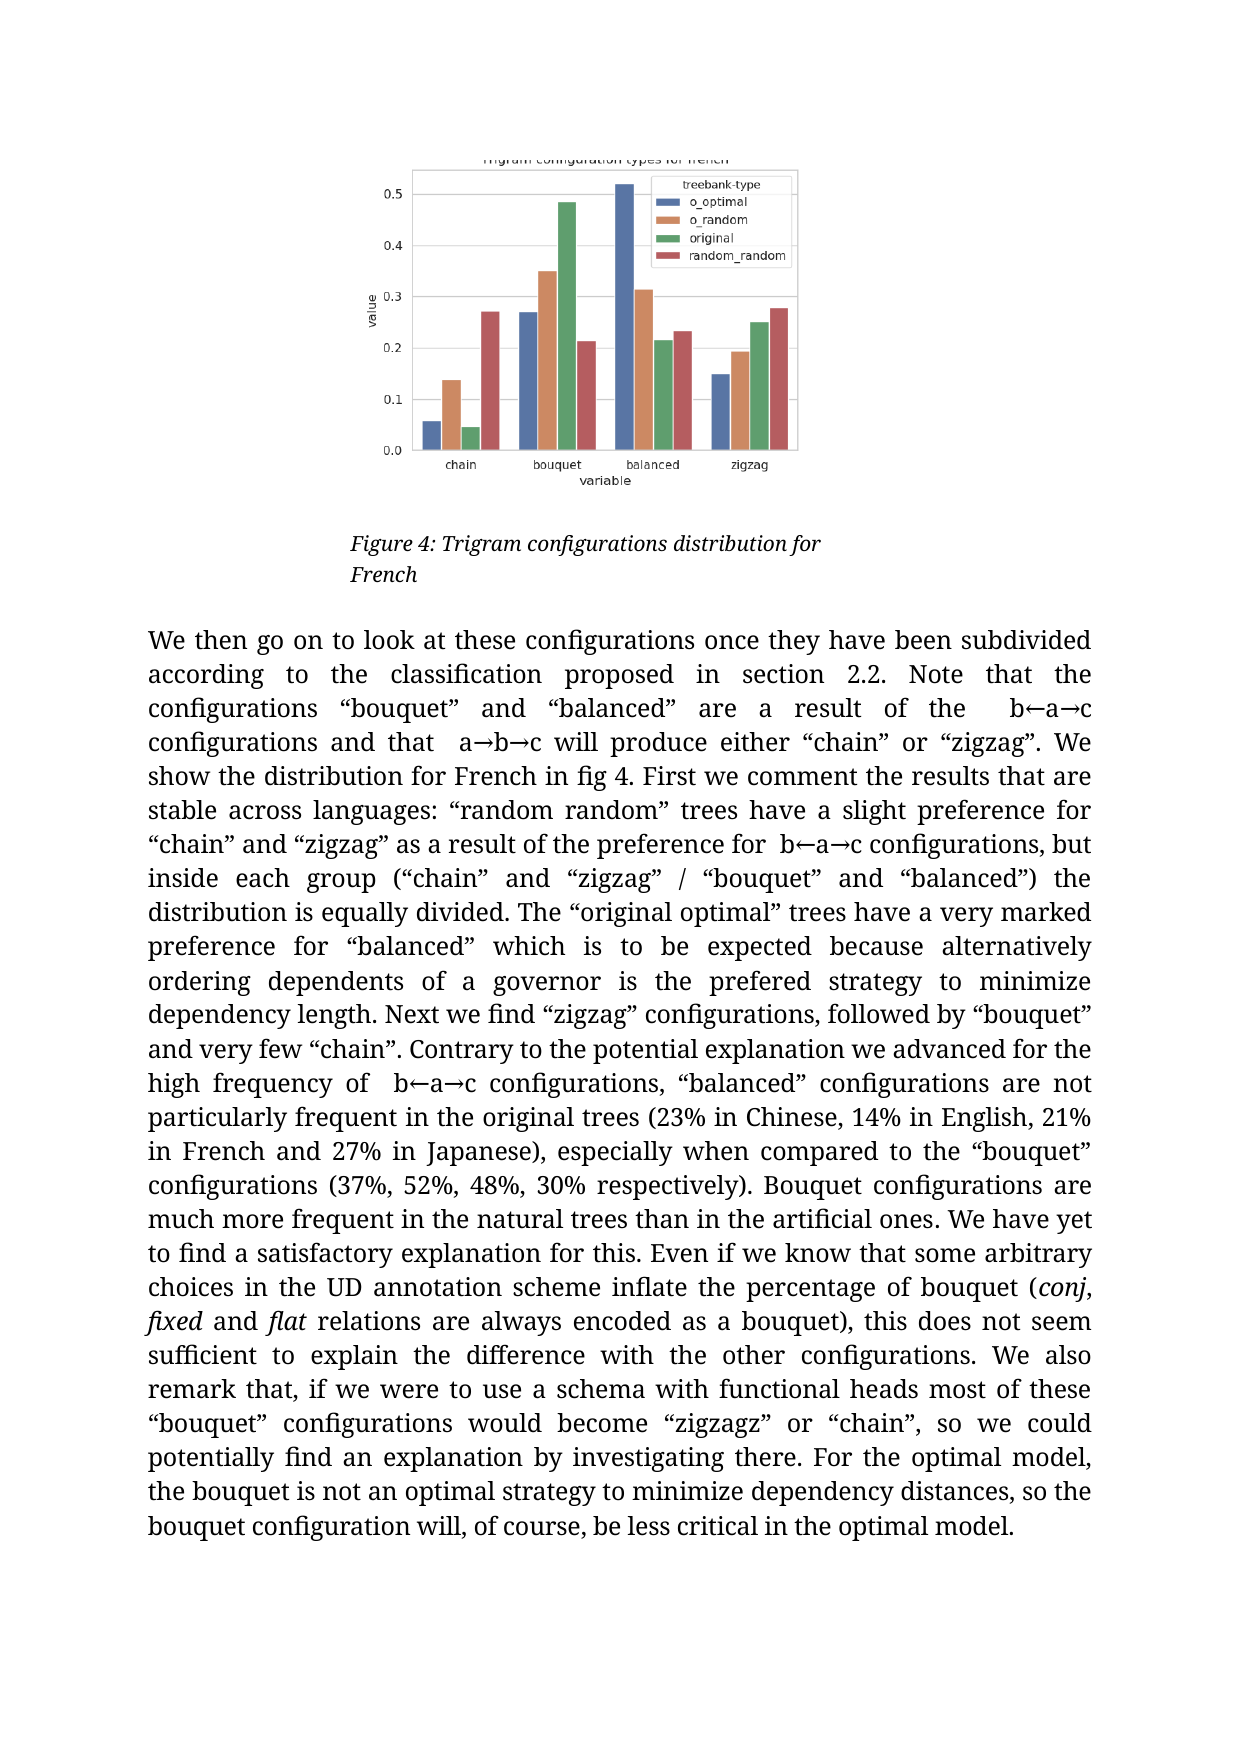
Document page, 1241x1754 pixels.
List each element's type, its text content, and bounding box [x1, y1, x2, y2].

text Figure 4: Trigram configurations distribution for French [350, 160, 890, 588]
text We then go on to look at these configurations once they have been subdivided according to the classification proposed in section 2.2. Note that the configurations “bouquet” and “balanced” are a result of the b←a→c configurations and that a→b→c will produce either “chain” or “zigzag”. We show the distribution for French in fig 4. First we comment the results that are stable across languages: “random random” trees have a slight preference for “chain” and “zigzag” as a result of the preference for b←a→c configurations, but inside each group (“chain” and “zigzag” / “bouquet” and “balanced”) the distribution is equally divided. The “original optimal” trees have a very marked preference for “balanced” which is to be expected because alternatively ordering dependents of a governor is the prefered strategy to minimize dependency length. Next we find “zigzag” configurations, followed by “bouquet” and very few “chain”. Contrary to the potential explanation we advanced for the high frequency of b←a→c configurations, “balanced” configurations are not particularly frequent in the original trees (23% in Chinese, 14% in English, 21% in French and 27% in Japanese), especially when compared to the “bouquet” configurations (37%, 52%, 48%, 30% respectively). Bouquet configurations are much more frequent in the natural trees than in the artificial ones. We have yet to find a satisfactory explanation for this. Even if we know that some arbitrary choices in the UD annotation scheme inflate the percentage of bouquet (conj, fixed and flat relations are always encoded as a bouquet), this does not seem sufficient to explain the difference with the other configurations. We also remark that, if we were to use a schema with functional heads most of these “bouquet” configurations would become “zigzagz” or “chain”, so we could potentially find an explanation by investigating there. For the optimal model, the bouquet is not an optimal strategy to minimize dependency distances, so the bouquet configuration will, of course, be less critical in the optimal model. [148, 622, 1092, 1542]
picture [350, 160, 847, 490]
